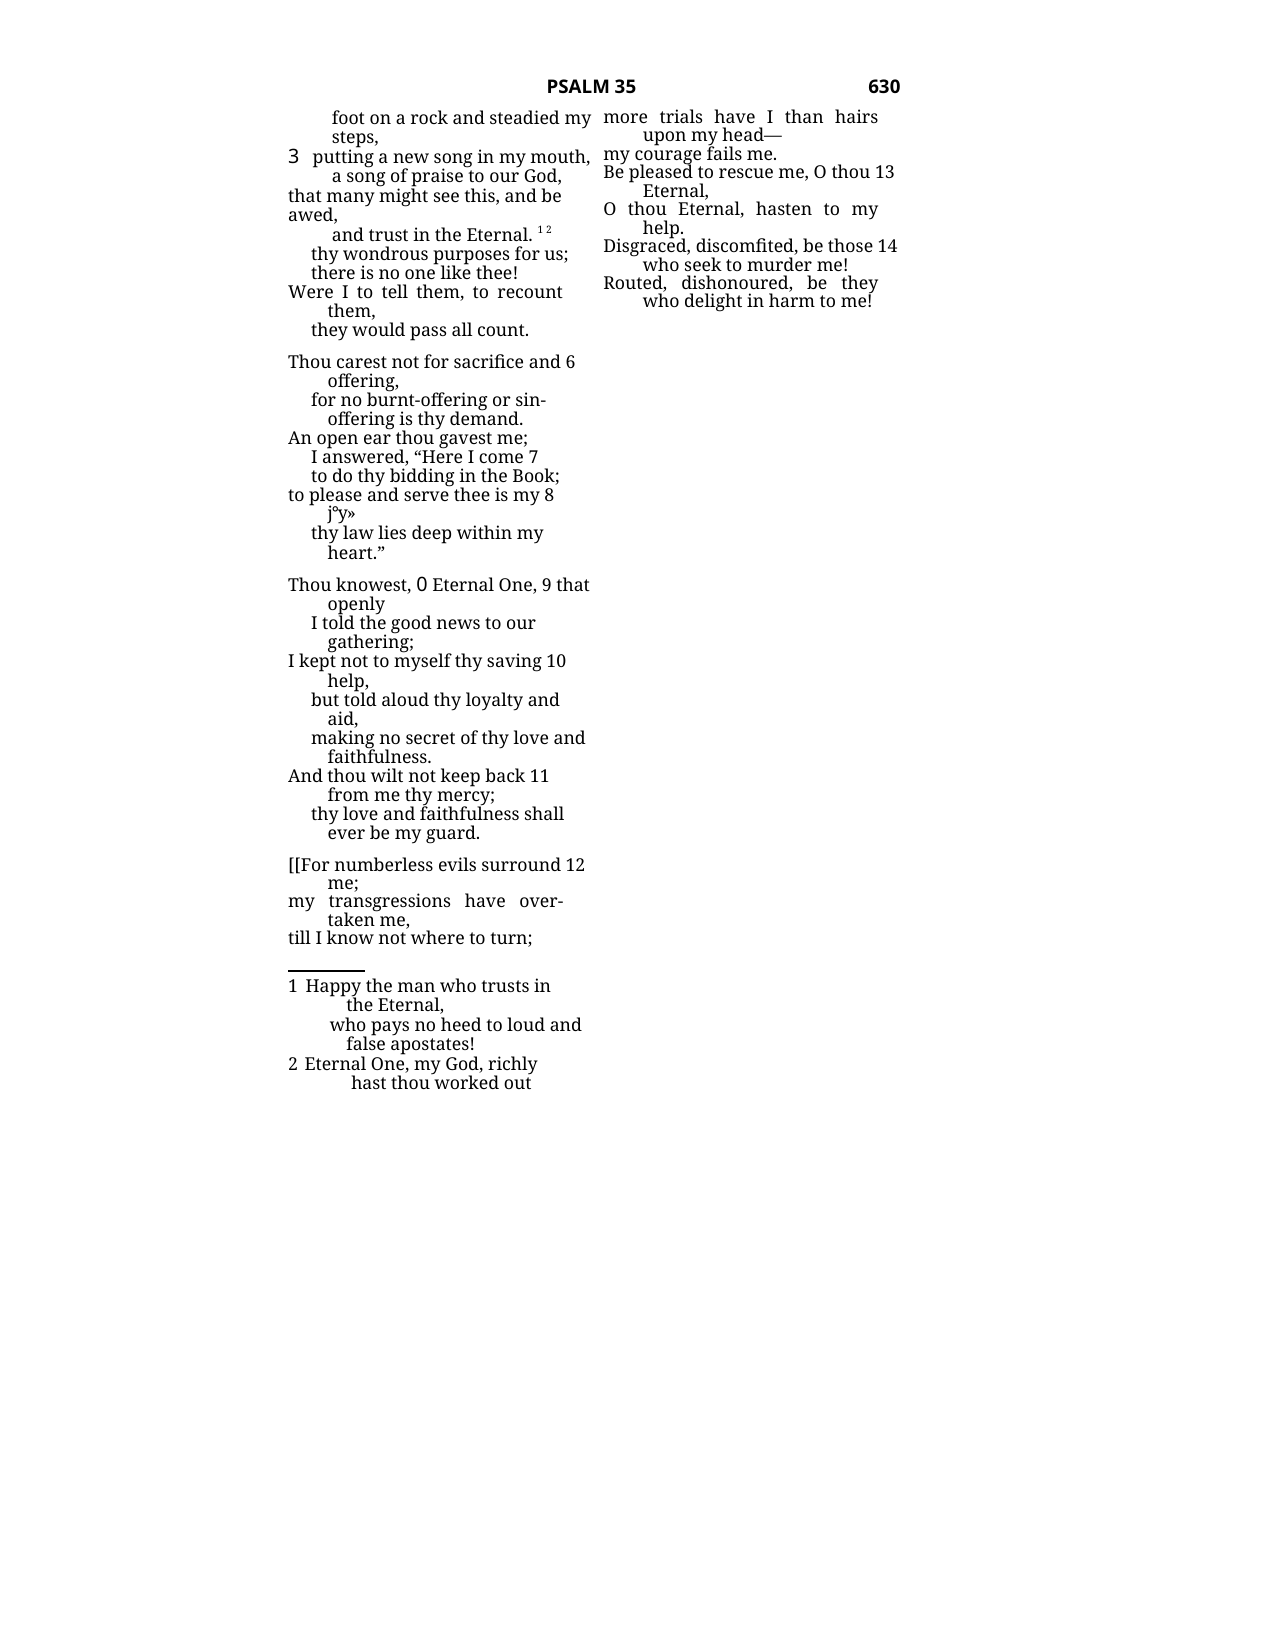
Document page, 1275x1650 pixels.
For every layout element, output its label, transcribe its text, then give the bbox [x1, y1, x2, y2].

text my courage fails me. [603, 146, 908, 164]
text they would pass all count. [311, 321, 592, 340]
text Disgraced, discomfited, be those 14 who seek to murder me! [603, 238, 908, 275]
text I told the good news to our gathering; [311, 614, 592, 653]
text till I know not where to turn; [288, 930, 592, 948]
text a song of praise to our God, that many might see this, and be awed, [288, 167, 592, 226]
text I kept not to myself thy saving 10 help, [288, 653, 592, 691]
text my transgressions have over­taken me, [288, 893, 563, 930]
text there is no one like thee! [311, 264, 592, 283]
text thy law lies deep within my heart.” [311, 523, 592, 563]
text hast thou worked out [290, 1074, 592, 1094]
text making no secret of thy love and faithfulness. [311, 729, 592, 767]
text the Eternal, [346, 996, 592, 1016]
text thy love and faithfulness shall ever be my guard. [311, 805, 592, 843]
list putting a new song in my mouth, [288, 148, 592, 167]
text Eternal One, my God, richly [288, 1055, 592, 1074]
text for no burnt-offering or sin- offering is thy demand. [311, 391, 592, 429]
text Happy the man who trusts in [288, 977, 592, 996]
text I answered, “Here I come 7 [311, 448, 592, 467]
text and trust in the Eternal. [288, 226, 592, 245]
text more trials have I than hairs upon my head— [603, 109, 878, 146]
text Were I to tell them, to recount them, [288, 283, 563, 321]
text but told aloud thy loyalty and aid, [311, 691, 592, 729]
text O thou Eternal, hasten to my help. [603, 201, 878, 238]
text foot on a rock and steadied my steps, [332, 109, 592, 148]
text Routed, dishonoured, be they who delight in harm to me! [603, 275, 878, 312]
text thy wondrous purposes for us; [311, 245, 592, 264]
text Thou carest not for sacrifice and 6 offering, [288, 353, 592, 391]
text to do thy bidding in the Book; [311, 467, 592, 486]
text who pays no heed to loud and false apostates! [329, 1016, 592, 1055]
text An open ear thou gavest me; [288, 429, 592, 448]
text Be pleased to rescue me, O thou 13 Eternal, [603, 164, 908, 201]
text j°y» [327, 505, 592, 523]
text [[For numberless evils surround 12 [288, 856, 592, 875]
text Thou knowest, 0 Eternal One, 9 that openly [288, 576, 592, 614]
text me; [327, 875, 592, 893]
text And thou wilt not keep back 11 from me thy mercy; [288, 767, 592, 805]
text to please and serve thee is my 8 [288, 486, 592, 505]
